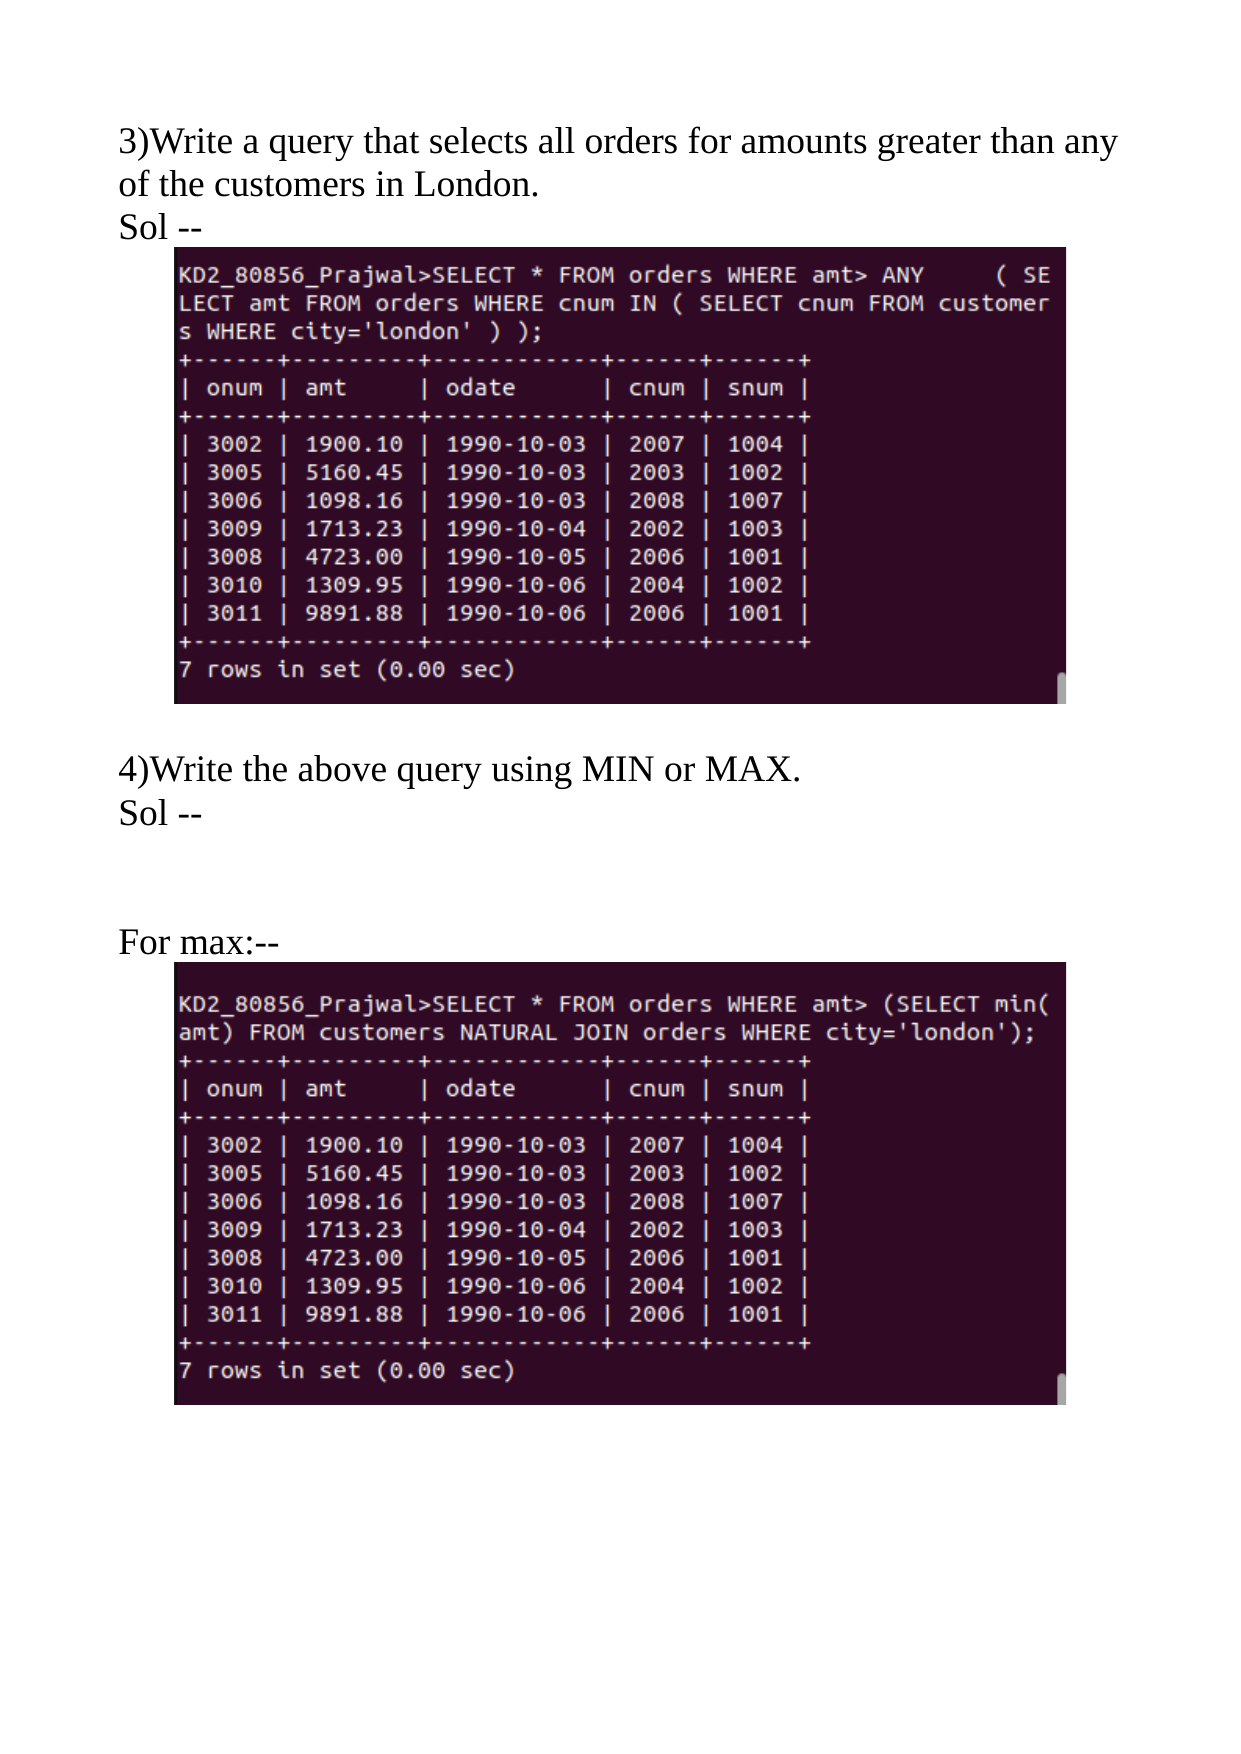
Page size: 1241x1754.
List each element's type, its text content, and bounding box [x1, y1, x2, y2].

text For max:-- [118, 919, 1122, 962]
picture [174, 247, 1067, 704]
text Sol -- [118, 204, 1122, 247]
text 3)Write a query that selects all orders for amounts greater than any of the customers in London. [118, 118, 1122, 204]
text 4)Write the above query using MIN or MAX. [118, 747, 1122, 790]
text Sol -- [118, 790, 1122, 833]
picture [174, 962, 1067, 1405]
